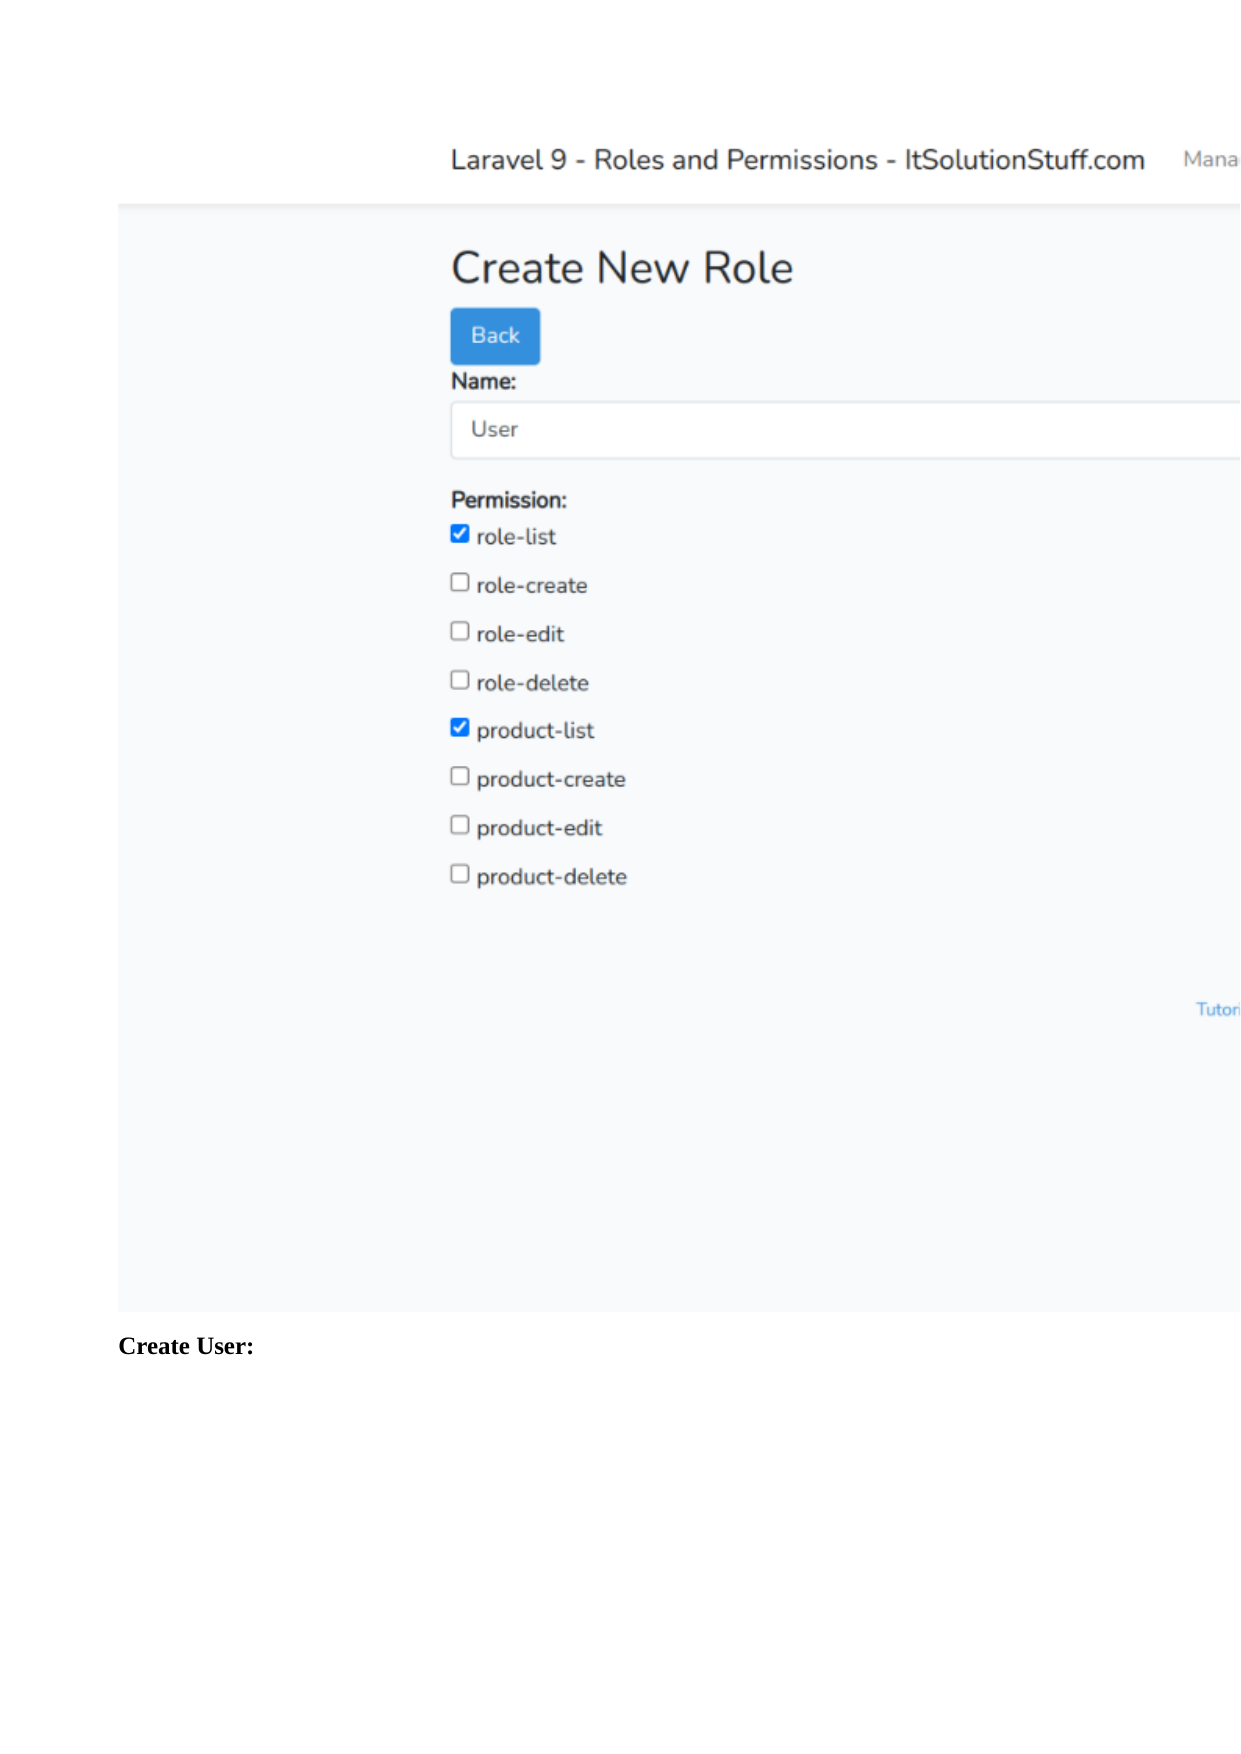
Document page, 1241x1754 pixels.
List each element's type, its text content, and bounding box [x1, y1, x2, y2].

text Create User: [118, 1331, 1122, 1359]
picture [118, 118, 1241, 1312]
